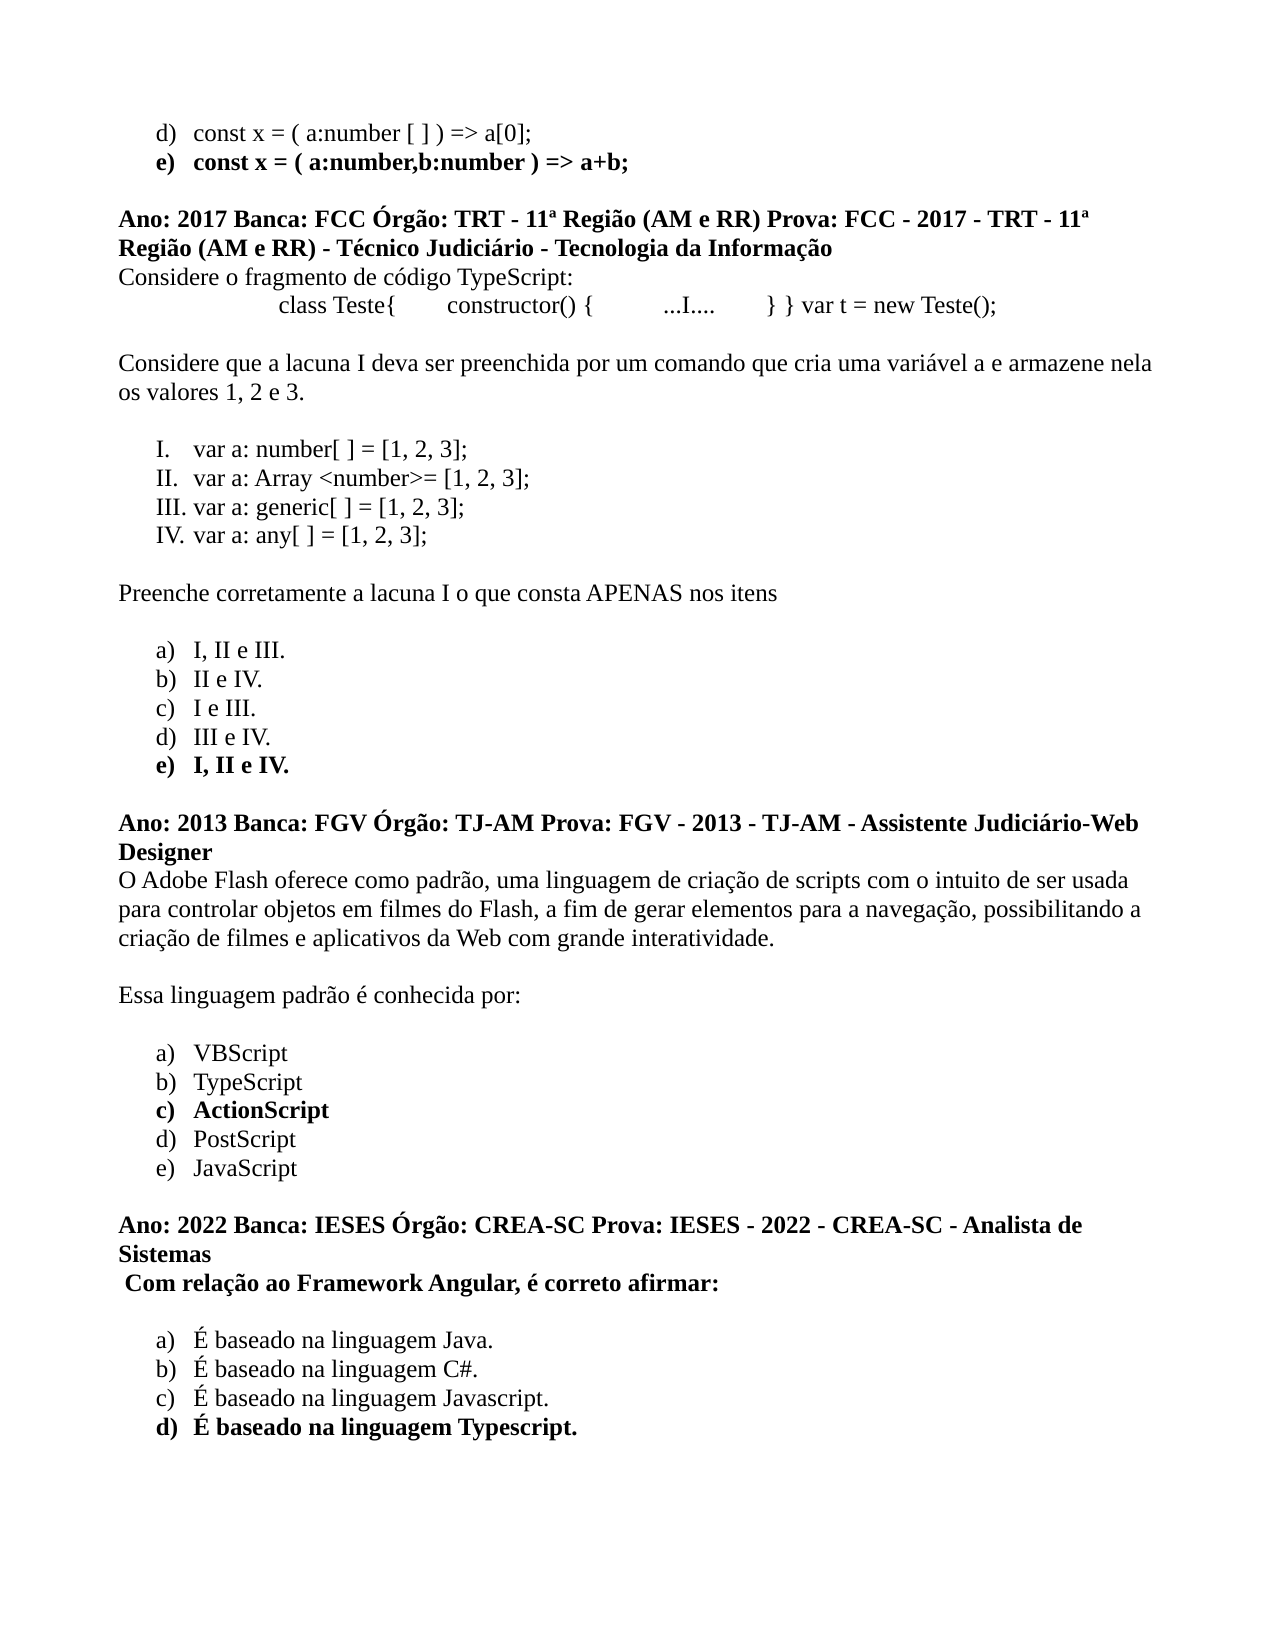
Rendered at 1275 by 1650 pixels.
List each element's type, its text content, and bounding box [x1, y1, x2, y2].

list const x = ( a:number [ ] ) => a[0]; [156, 118, 1157, 147]
text Considere o fragmento de código TypeScript: [118, 262, 1157, 291]
list É baseado na linguagem Javascript. [156, 1383, 1157, 1412]
list var a: number[ ] = [1, 2, 3]; [156, 434, 1157, 463]
list JavaScript [156, 1153, 1157, 1182]
list II e IV. [156, 664, 1157, 693]
text O Adobe Flash oferece como padrão, uma linguagem de criação de scripts com o intuito de ser usada para controlar objetos em filmes do Flash, a fim de gerar elementos para a navegação, possibilitando a criação de filmes e aplicativos da Web com grande interatividade. [118, 866, 1157, 952]
list var a: Array <number>= [1, 2, 3]; [156, 463, 1157, 492]
text Ano: 2017 Banca: FCC Órgão: TRT - 11ª Região (AM e RR) Prova: FCC - 2017 - TRT - 11ª Região (AM e RR) - Técnico Judiciário - Tecnologia da Informação [118, 204, 1157, 262]
list É baseado na linguagem C#. [156, 1354, 1157, 1383]
text Considere que a lacuna I deva ser preenchida por um comando que cria uma variável a e armazene nela os valores 1, 2 e 3. [118, 348, 1157, 406]
list var a: any[ ] = [1, 2, 3]; [156, 521, 1157, 549]
list const x = ( a:number,b:number ) => a+b; [156, 147, 1157, 176]
text class Teste{ constructor() { ...I.... } } var t = new Teste(); [118, 291, 1157, 319]
list PostScript [156, 1124, 1157, 1153]
list VBScript [156, 1038, 1157, 1067]
list TypeScript [156, 1067, 1157, 1096]
text Ano: 2022 Banca: IESES Órgão: CREA-SC Prova: IESES - 2022 - CREA-SC - Analista de Sistemas [118, 1211, 1157, 1268]
list I, II e III. [156, 636, 1157, 664]
list ActionScript [156, 1096, 1157, 1124]
list I e III. [156, 693, 1157, 722]
text Com relação ao Framework Angular, é correto afirmar: [118, 1268, 1157, 1297]
list É baseado na linguagem Java. [156, 1326, 1157, 1354]
text Essa linguagem padrão é conhecida por: [118, 981, 1157, 1009]
list III e IV. [156, 722, 1157, 751]
text Ano: 2013 Banca: FGV Órgão: TJ-AM Prova: FGV - 2013 - TJ-AM - Assistente Judiciário-Web Designer [118, 808, 1157, 866]
text Preenche corretamente a lacuna I o que consta APENAS nos itens [118, 578, 1157, 607]
list I, II e IV. [156, 751, 1157, 779]
list var a: generic[ ] = [1, 2, 3]; [156, 492, 1157, 521]
list É baseado na linguagem Typescript. [156, 1412, 1157, 1441]
